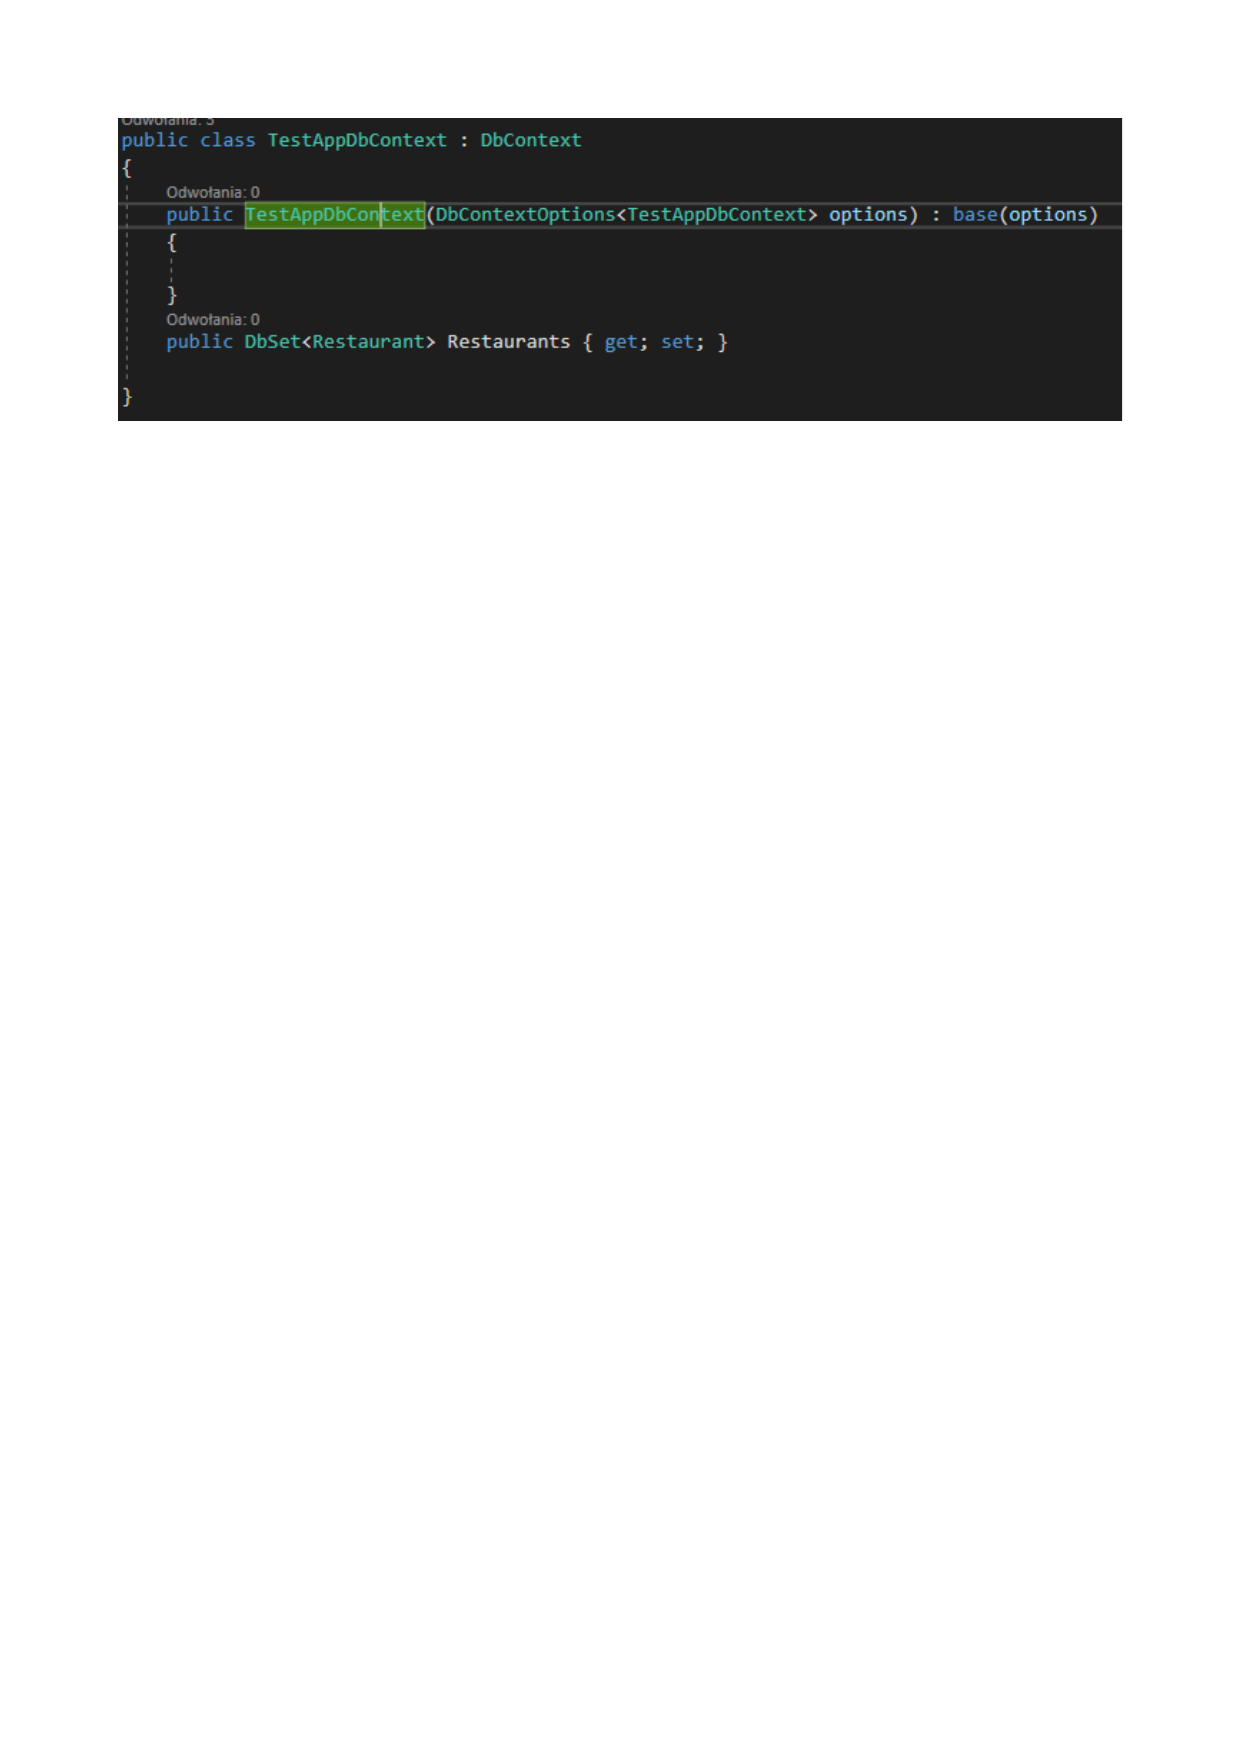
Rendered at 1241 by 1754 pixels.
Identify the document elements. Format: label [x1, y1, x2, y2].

picture [118, 118, 1123, 421]
